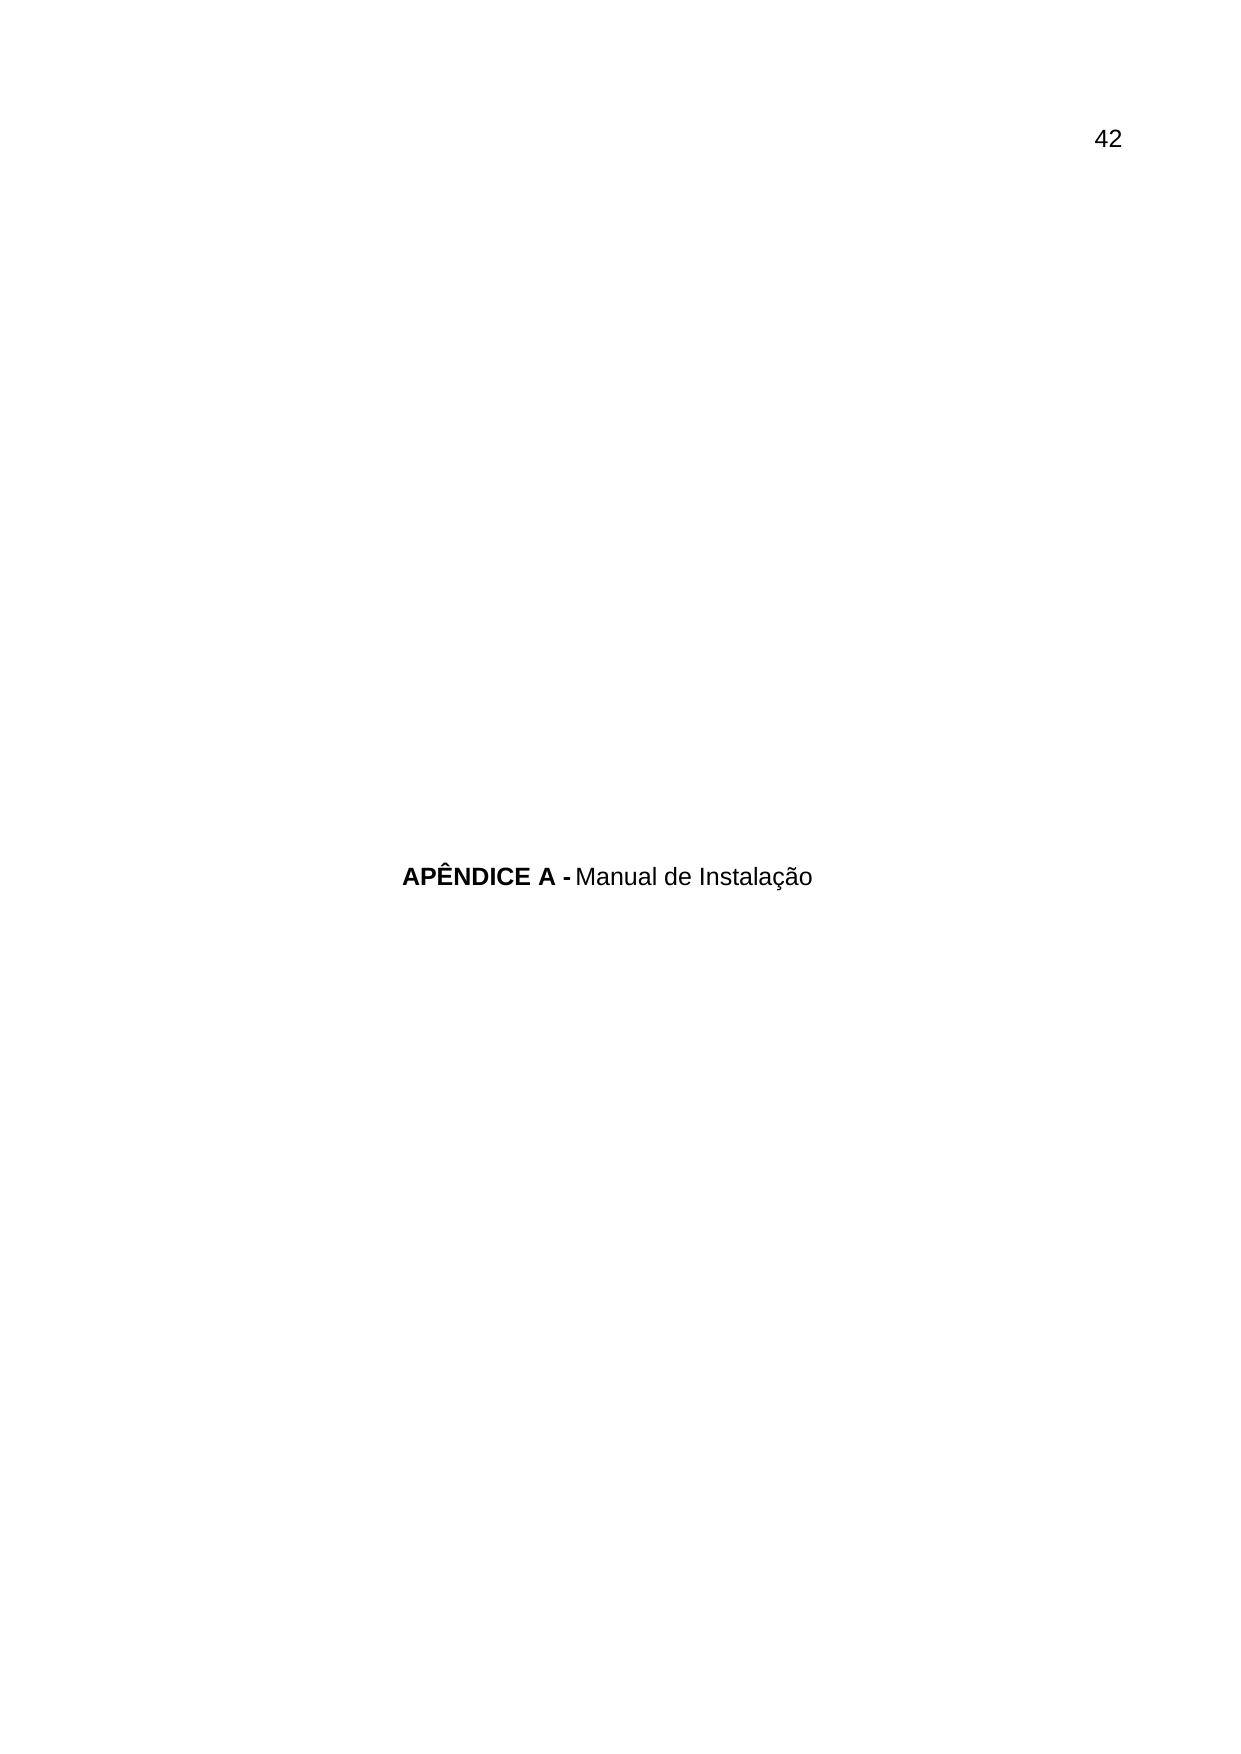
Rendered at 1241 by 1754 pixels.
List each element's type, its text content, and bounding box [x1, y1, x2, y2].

list Manual de Instalação [325, 862, 915, 891]
